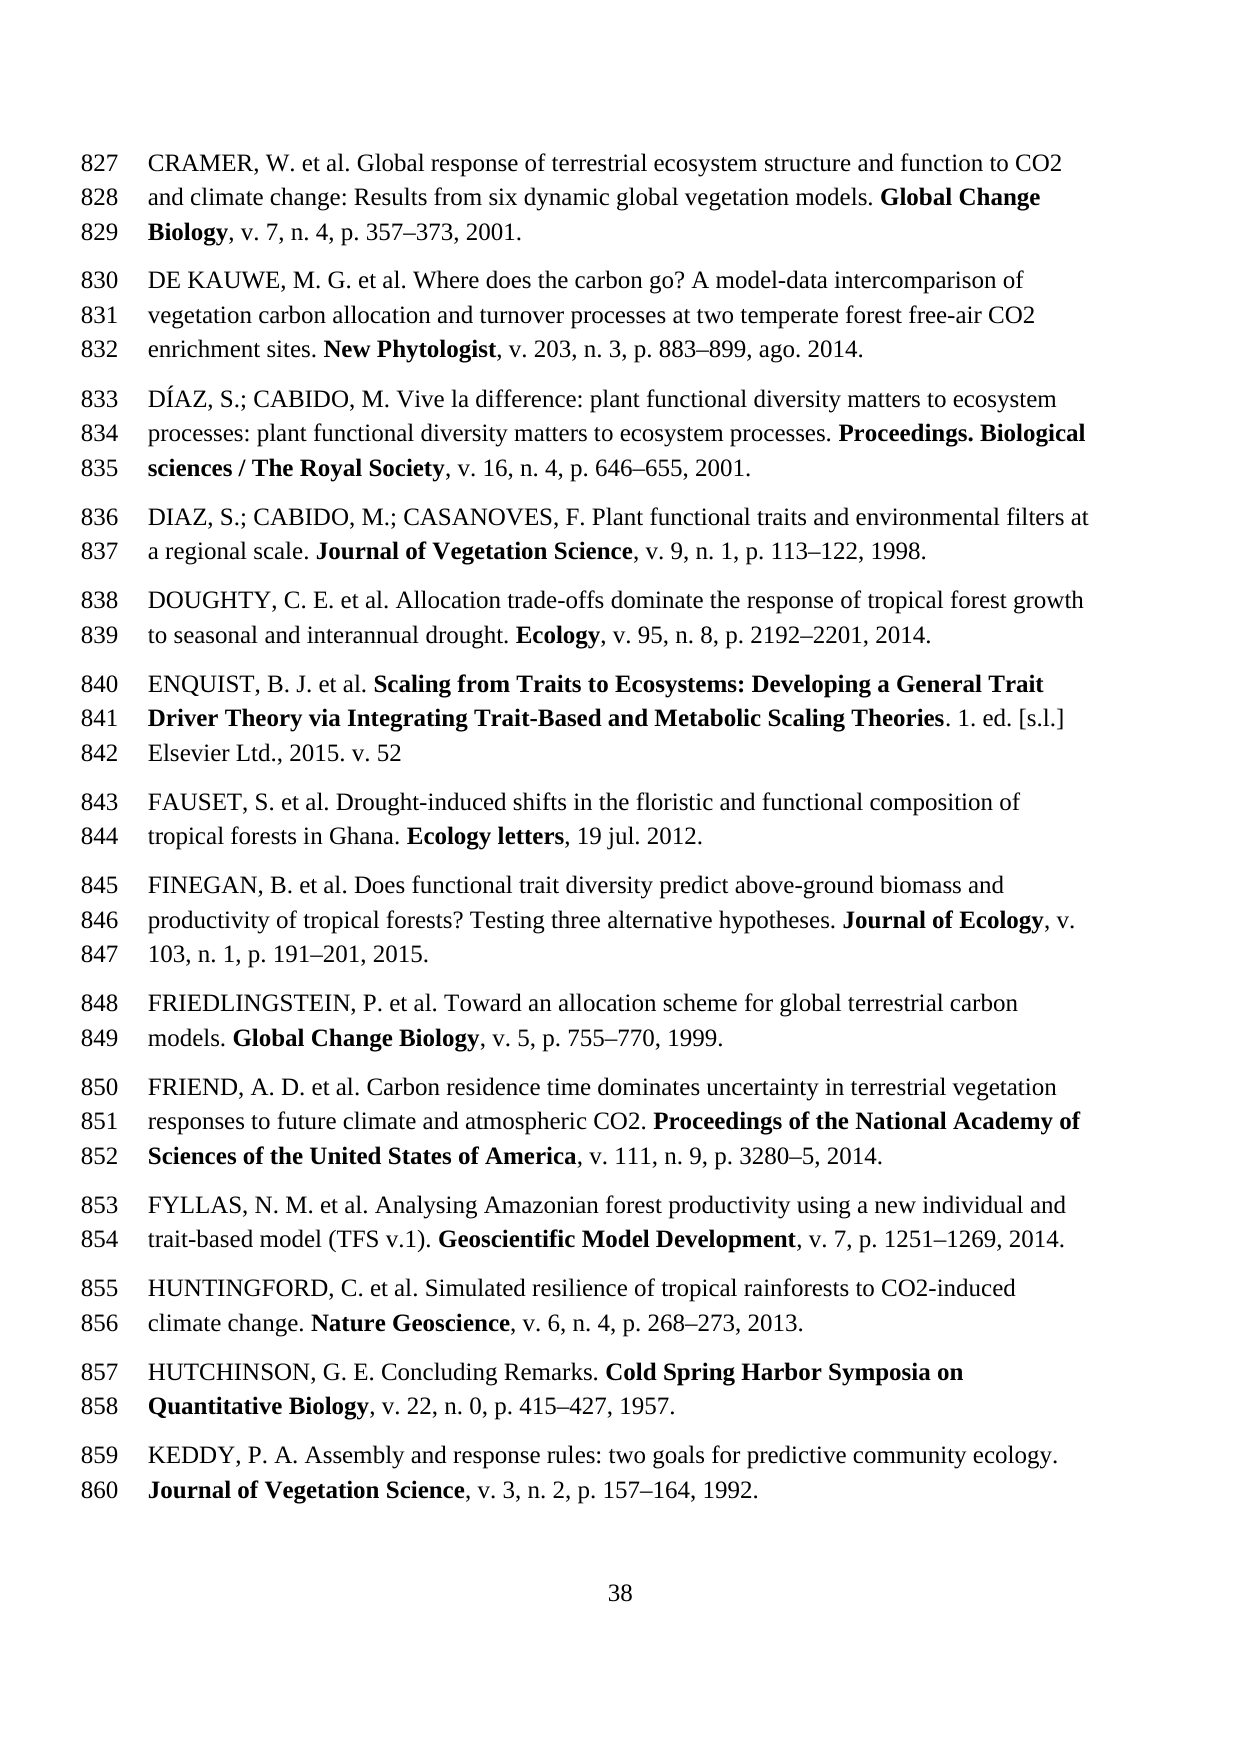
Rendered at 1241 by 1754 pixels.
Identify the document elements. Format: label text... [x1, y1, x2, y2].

text FRIEND, A. D. et al. Carbon residence time dominates uncertainty in terrestrial vegetation responses to future climate and atmospheric CO2. Proceedings of the National Academy of Sciences of the United States of America, v. 111, n. 9, p. 3280–5, 2014. [148, 1072, 1093, 1169]
text DOUGHTY, C. E. et al. Allocation trade-offs dominate the response of tropical forest growth to seasonal and interannual drought. Ecology, v. 95, n. 8, p. 2192–2201, 2014. [148, 585, 1093, 648]
text HUTCHINSON, G. E. Concluding Remarks. Cold Spring Harbor Symposia on Quantitative Biology, v. 22, n. 0, p. 415–427, 1957. [148, 1357, 1093, 1420]
text DIAZ, S.; CABIDO, M.; CASANOVES, F. Plant functional traits and environmental filters at a regional scale. Journal of Vegetation Science, v. 9, n. 1, p. 113–122, 1998. [148, 502, 1093, 565]
text HUNTINGFORD, C. et al. Simulated resilience of tropical rainforests to CO2-induced climate change. Nature Geoscience, v. 6, n. 4, p. 268–273, 2013. [148, 1273, 1093, 1337]
text KEDDY, P. A. Assembly and response rules: two goals for predictive community ecology. Journal of Vegetation Science, v. 3, n. 2, p. 157–164, 1992. [148, 1441, 1093, 1504]
text ENQUIST, B. J. et al. Scaling from Traits to Ecosystems: Developing a General Trait Driver Theory via Integrating Trait-Based and Metabolic Scaling Theories. 1. ed. [s.l.] Elsevier Ltd., 2015. v. 52 [148, 669, 1093, 766]
text FINEGAN, B. et al. Does functional trait diversity predict above-ground biomass and productivity of tropical forests? Testing three alternative hypotheses. Journal of Ecology, v. 103, n. 1, p. 191–201, 2015. [148, 870, 1093, 968]
text DE KAUWE, M. G. et al. Where does the carbon go? A model-data intercomparison of vegetation carbon allocation and turnover processes at two temperate forest free-air CO2 enrichment sites. New Phytologist, v. 203, n. 3, p. 883–899, ago. 2014. [148, 266, 1093, 363]
text FYLLAS, N. M. et al. Analysing Amazonian forest productivity using a new individual and trait-based model (TFS v.1). Geoscientific Model Development, v. 7, p. 1251–1269, 2014. [148, 1190, 1093, 1253]
text DÍAZ, S.; CABIDO, M. Vive la difference: plant functional diversity matters to ecosystem processes: plant functional diversity matters to ecosystem processes. Proceedings. Biological sciences / The Royal Society, v. 16, n. 4, p. 646–655, 2001. [148, 384, 1093, 481]
text FRIEDLINGSTEIN, P. et al. Toward an allocation scheme for global terrestrial carbon models. Global Change Biology, v. 5, p. 755–770, 1999. [148, 988, 1093, 1052]
text FAUSET, S. et al. Drought-induced shifts in the floristic and functional composition of tropical forests in Ghana. Ecology letters, 19 jul. 2012. [148, 787, 1093, 850]
text CRAMER, W. et al. Global response of terrestrial ecosystem structure and function to CO2 and climate change: Results from six dynamic global vegetation models. Global Change Biology, v. 7, n. 4, p. 357–373, 2001. [148, 148, 1093, 245]
